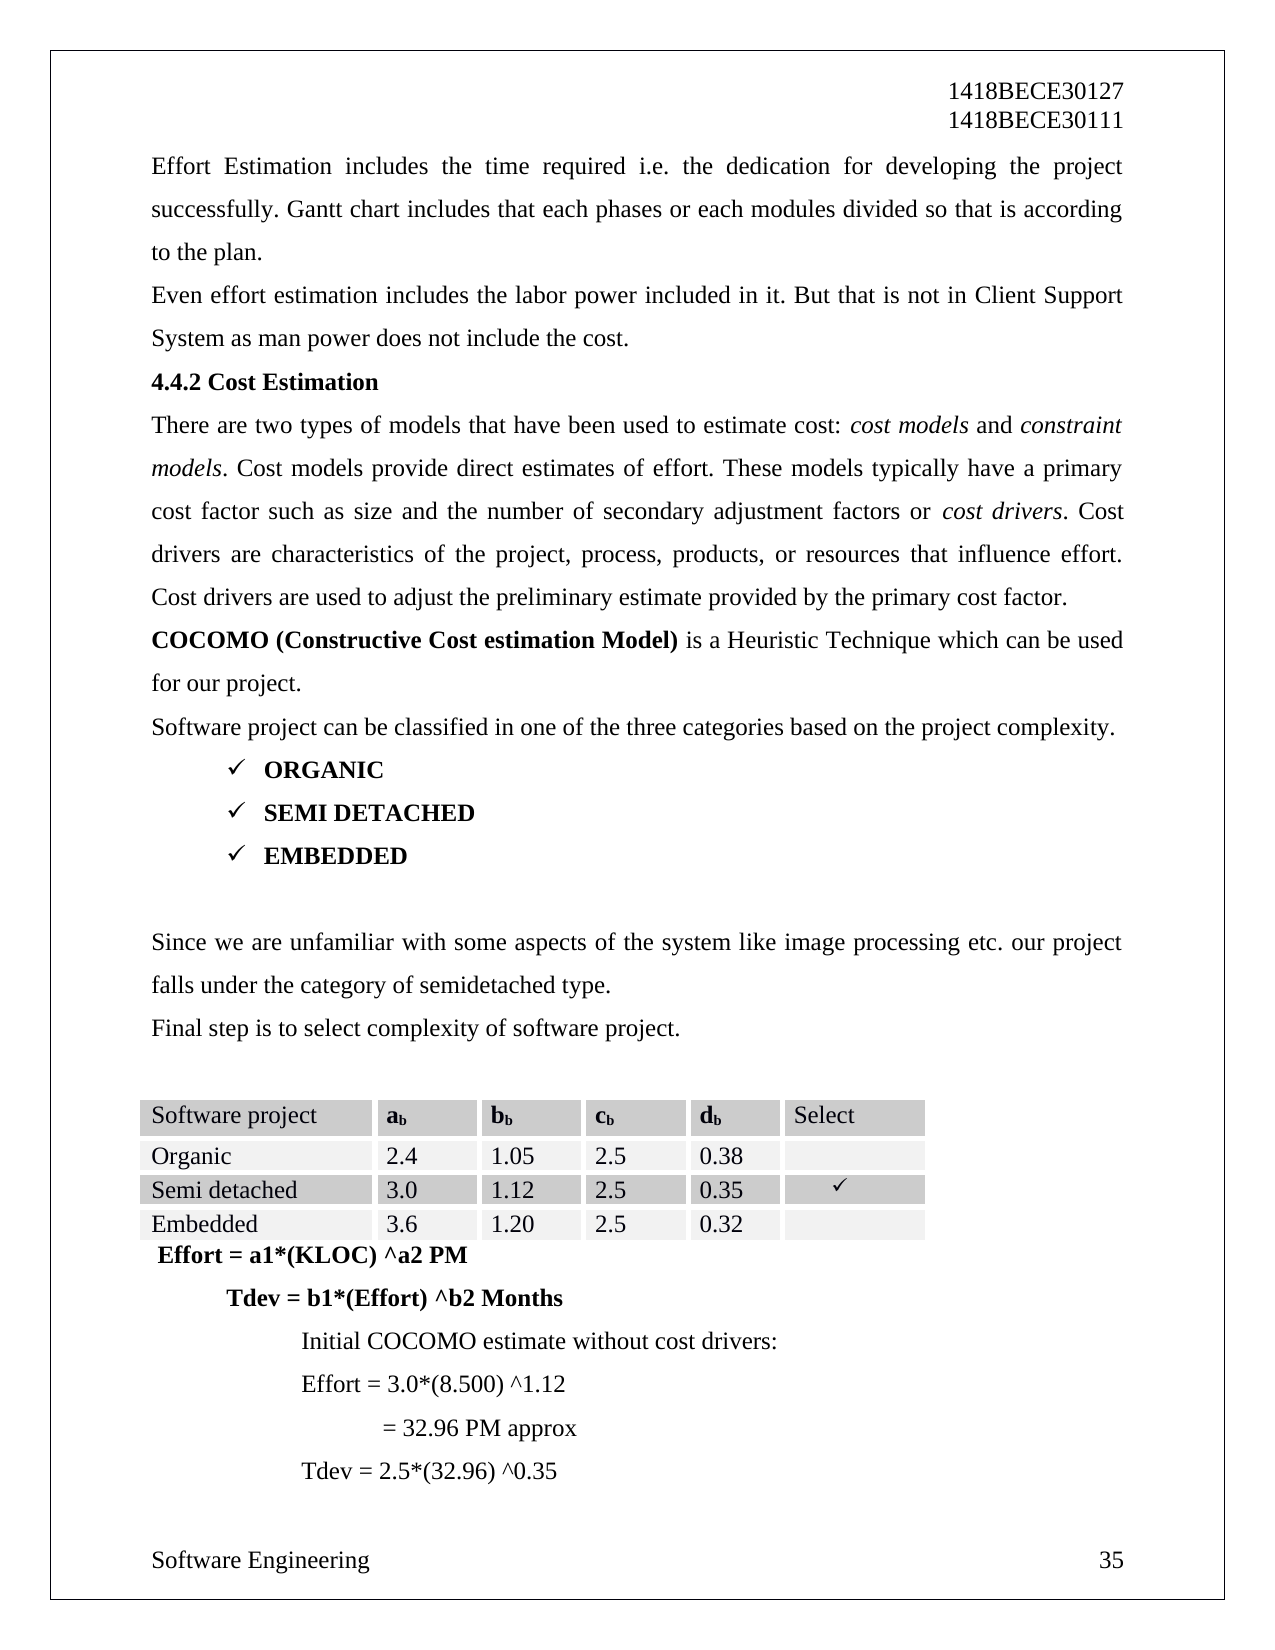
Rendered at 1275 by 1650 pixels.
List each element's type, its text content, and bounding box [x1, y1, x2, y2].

text Tdev = b1*(Effort) ^b2 Months [151, 1283, 1124, 1312]
list EMBEDDED [226, 841, 1124, 870]
table_cell 1.20 [482, 1210, 581, 1240]
table_cell Embedded [140, 1210, 372, 1240]
text There are two types of models that have been used to estimate cost: cost models and constraint models. Cost models provide direct estimates of effort. These models typically have a primary cost factor such as size and the number of secondary adjustment factors or cost drivers. Cost drivers are characteristics of the project, process, products, or resources that influence effort. Cost drivers are used to adjust the preliminary estimate provided by the primary cost factor. [151, 410, 1124, 611]
table_cell 0.32 [691, 1210, 780, 1240]
table_header cb [586, 1100, 686, 1136]
table_header Select [785, 1100, 925, 1136]
text = 32.96 PM approx [151, 1413, 1124, 1441]
table_cell 0.35 [691, 1175, 780, 1204]
table_cell 2.5 [586, 1141, 686, 1170]
table_cell 2.5 [586, 1175, 686, 1204]
text 4.4.2 Cost Estimation [151, 367, 1124, 395]
table_header Software project [140, 1100, 372, 1136]
text Effort = a1*(KLOC) ^a2 PM [151, 1240, 1124, 1269]
table_cell [785, 1175, 925, 1204]
table_cell 2.4 [378, 1141, 477, 1170]
table_cell Organic [140, 1141, 372, 1170]
text Initial COCOMO estimate without cost drivers: [151, 1326, 1124, 1355]
text Final step is to select complexity of software project. [151, 1013, 1124, 1042]
text COCOMO (Constructive Cost estimation Model) is a Heuristic Technique which can be used for our project. [151, 625, 1124, 697]
table_header db [691, 1100, 780, 1136]
text Since we are unfamiliar with some aspects of the system like image processing etc. our project falls under the category of semidetached type. [151, 927, 1124, 999]
table_cell 2.5 [586, 1210, 686, 1240]
table_cell 3.6 [378, 1210, 477, 1240]
text Tdev = 2.5*(32.96) ^0.35 [151, 1456, 1124, 1484]
text Software project can be classified in one of the three categories based on the project complexity. [151, 712, 1124, 740]
table_cell [785, 1210, 925, 1240]
text Effort Estimation includes the time required i.e. the dedication for developing the project successfully. Gantt chart includes that each phases or each modules divided so that is according to the plan. [151, 151, 1124, 266]
text Even effort estimation includes the labor power included in it. But that is not in Client Support System as man power does not include the cost. [151, 280, 1124, 352]
list ORGANIC [226, 755, 1124, 783]
table_cell 0.38 [691, 1141, 780, 1170]
table_cell 3.0 [378, 1175, 477, 1204]
table_header bb [482, 1100, 581, 1136]
table_header ab [378, 1100, 477, 1136]
table_cell 1.05 [482, 1141, 581, 1170]
table_cell [785, 1141, 925, 1170]
text Effort = 3.0*(8.500) ^1.12 [151, 1369, 1124, 1398]
table_cell 1.12 [482, 1175, 581, 1204]
list SEMI DETACHED [226, 798, 1124, 827]
table_cell Semi detached [140, 1175, 372, 1204]
